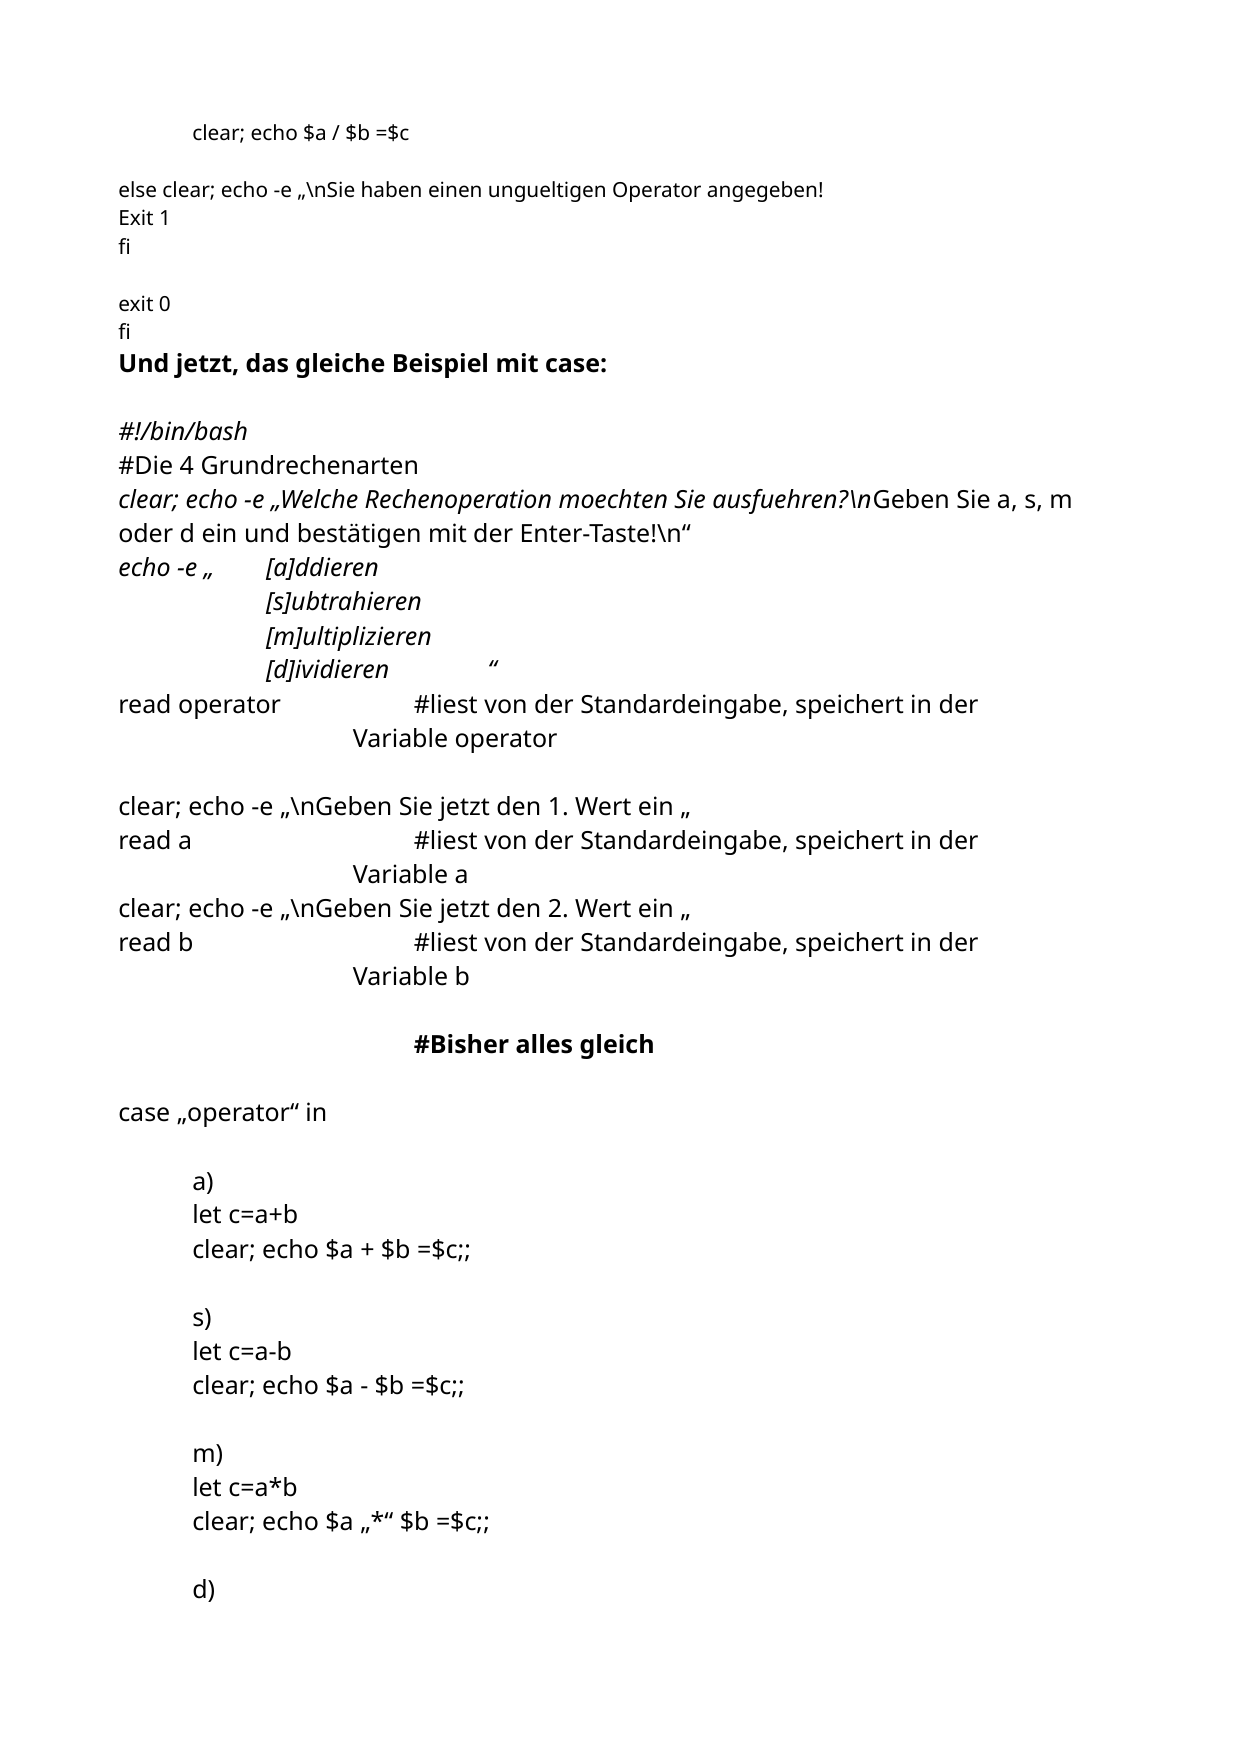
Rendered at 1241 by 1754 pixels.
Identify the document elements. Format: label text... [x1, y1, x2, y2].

text clear; echo $a „*“ $b =$c;; d) [118, 1504, 1122, 1606]
text clear; echo $a / $b =$c else clear; echo -e „\nSie haben einen ungueltigen Operator angegeben! Exit 1 fi exit 0 fi Und jetzt, das gleiche Beispiel mit case: #!/bin/bash #Die 4 Grundrechenarten clear; echo -e „Welche Rechenoperation moechten Sie ausfuehren?\nGeben Sie a, s, m oder d ein und bestätigen mit der Enter-Taste!\n“ echo -e „ [a]ddieren [s]ubtrahieren [m]ultiplizieren [d]ividieren “ read operator #liest von der Standardeingabe, speichert in der Variable operator clear; echo -e „\nGeben Sie jetzt den 1. Wert ein „ read a #liest von der Standardeingabe, speichert in der Variable a clear; echo -e „\nGeben Sie jetzt den 2. Wert ein „ read b #liest von der Standardeingabe, speichert in der Variable b #Bisher alles gleich case „operator“ in a) let c=a+b [118, 118, 1122, 1231]
text clear; echo $a - $b =$c;; m) let c=a*b [118, 1367, 1122, 1504]
text clear; echo $a + $b =$c;; s) let c=a-b [118, 1231, 1122, 1367]
